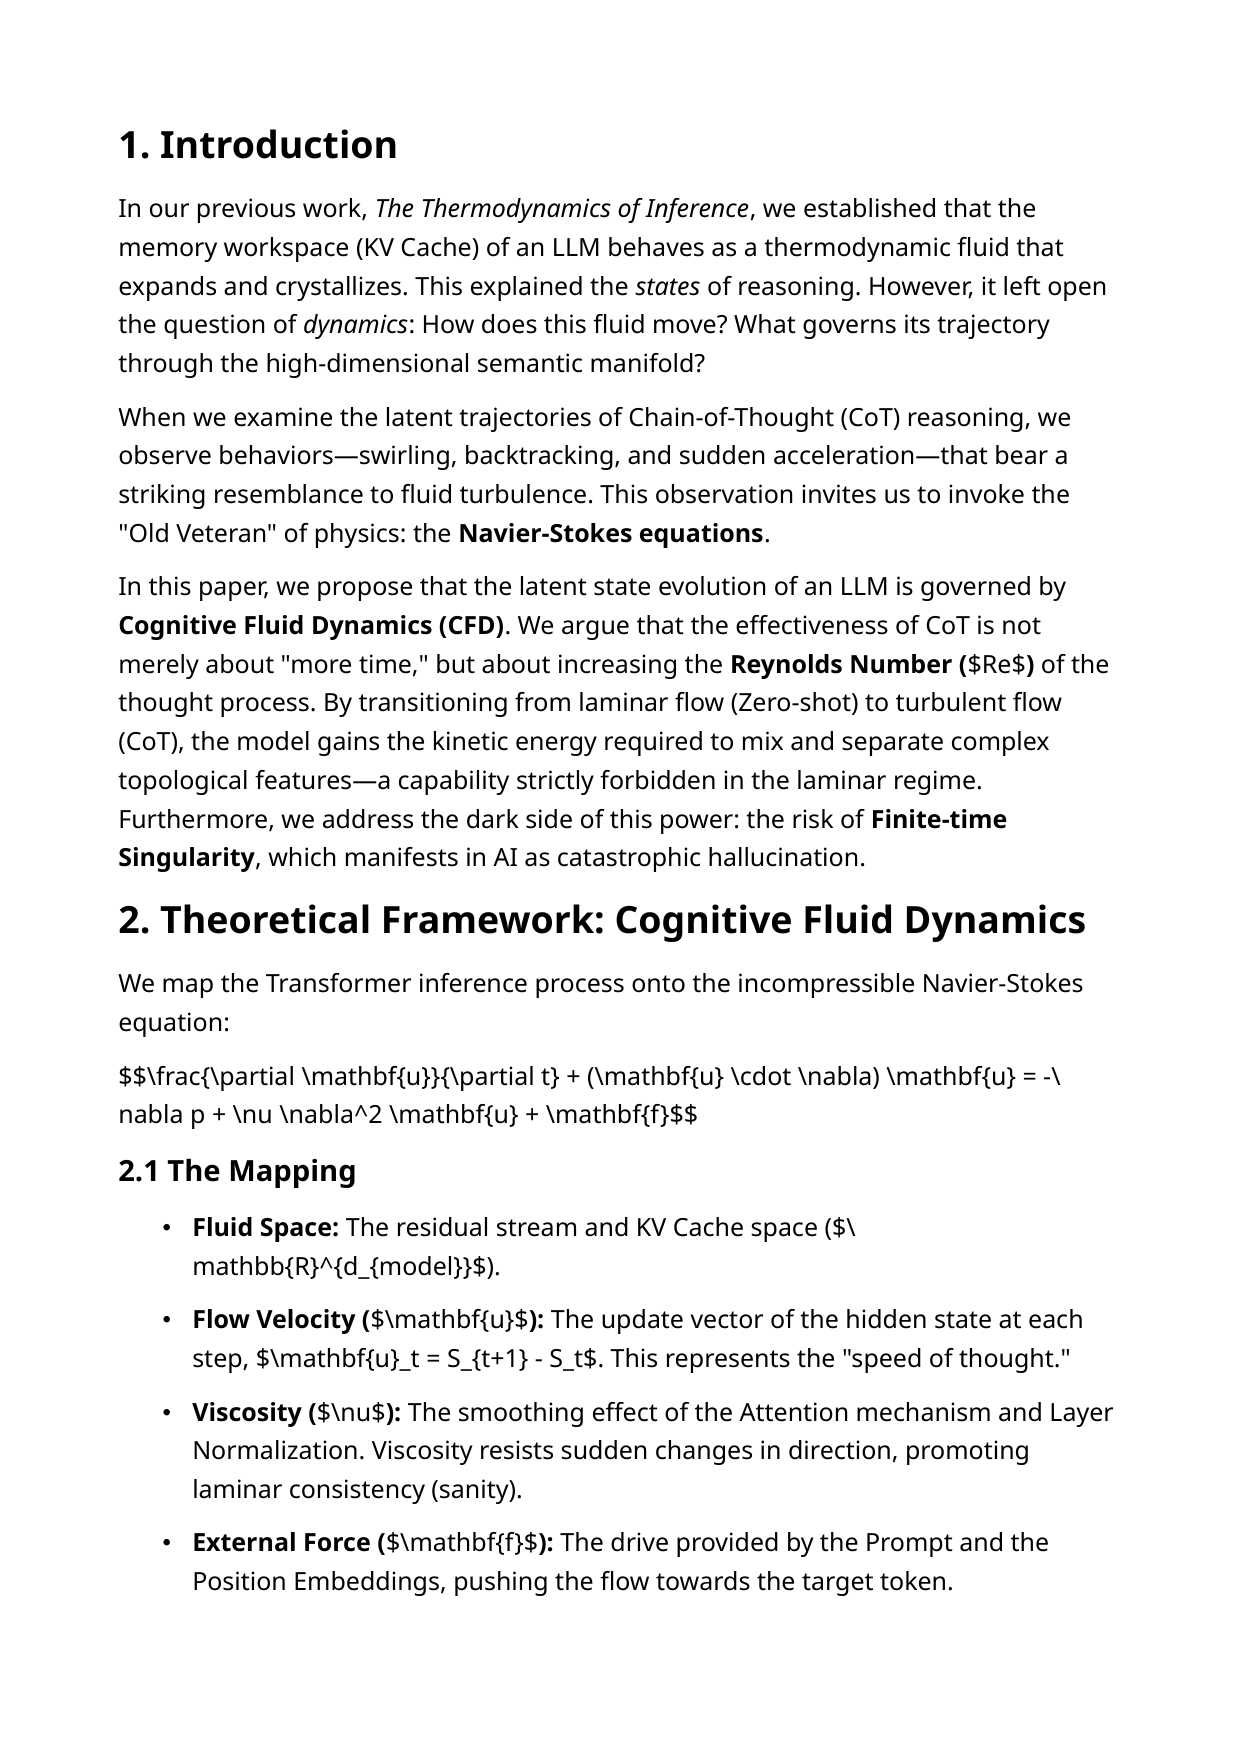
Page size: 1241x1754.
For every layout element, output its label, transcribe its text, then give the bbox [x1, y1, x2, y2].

text In this paper, we propose that the latent state evolution of an LLM is governed by Cognitive Fluid Dynamics (CFD). We argue that the effectiveness of CoT is not merely about "more time," but about increasing the Reynolds Number ($Re$) of the thought process. By transitioning from laminar flow (Zero-shot) to turbulent flow (CoT), the model gains the kinetic energy required to mix and separate complex topological features—a capability strictly forbidden in the laminar regime. Furthermore, we address the dark side of this power: the risk of Finite-time Singularity, which manifests in AI as catastrophic hallucination. [118, 569, 1122, 874]
list External Force ($\mathbf{f}$): The drive provided by the Prompt and the Position Embeddings, pushing the flow towards the target token. [162, 1525, 1122, 1598]
subtitle 1. Introduction [118, 118, 1122, 169]
text We map the Transformer inference process onto the incompressible Navier-Stokes equation: [118, 966, 1122, 1039]
text $$\frac{\partial \mathbf{u}}{\partial t} + (\mathbf{u} \cdot \nabla) \mathbf{u} = -\nabla p + \nu \nabla^2 \mathbf{u} + \mathbf{f}$$ [118, 1058, 1122, 1131]
subtitle 2.1 The Mapping [118, 1150, 1122, 1190]
text When we examine the latent trajectories of Chain-of-Thought (CoT) reasoning, we observe behaviors—swirling, backtracking, and sudden acceleration—that bear a striking resemblance to fluid turbulence. This observation invites us to invoke the "Old Veteran" of physics: the Navier-Stokes equations. [118, 399, 1122, 549]
list Fluid Space: The residual stream and KV Cache space ($\mathbb{R}^{d_{model}}$). [162, 1210, 1122, 1283]
subtitle 2. Theoretical Framework: Cognitive Fluid Dynamics [118, 893, 1122, 944]
text In our previous work, The Thermodynamics of Inference, we established that the memory workspace (KV Cache) of an LLM behaves as a thermodynamic fluid that expands and crystallizes. This explained the states of reasoning. However, it left open the question of dynamics: How does this fluid move? What governs its trajectory through the high-dimensional semantic manifold? [118, 191, 1122, 380]
list Viscosity ($\nu$): The smoothing effect of the Attention mechanism and Layer Normalization. Viscosity resists sudden changes in direction, promoting laminar consistency (sanity). [162, 1394, 1122, 1506]
list Flow Velocity ($\mathbf{u}$): The update vector of the hidden state at each step, $\mathbf{u}_t = S_{t+1} - S_t$. This represents the "speed of thought." [162, 1302, 1122, 1375]
